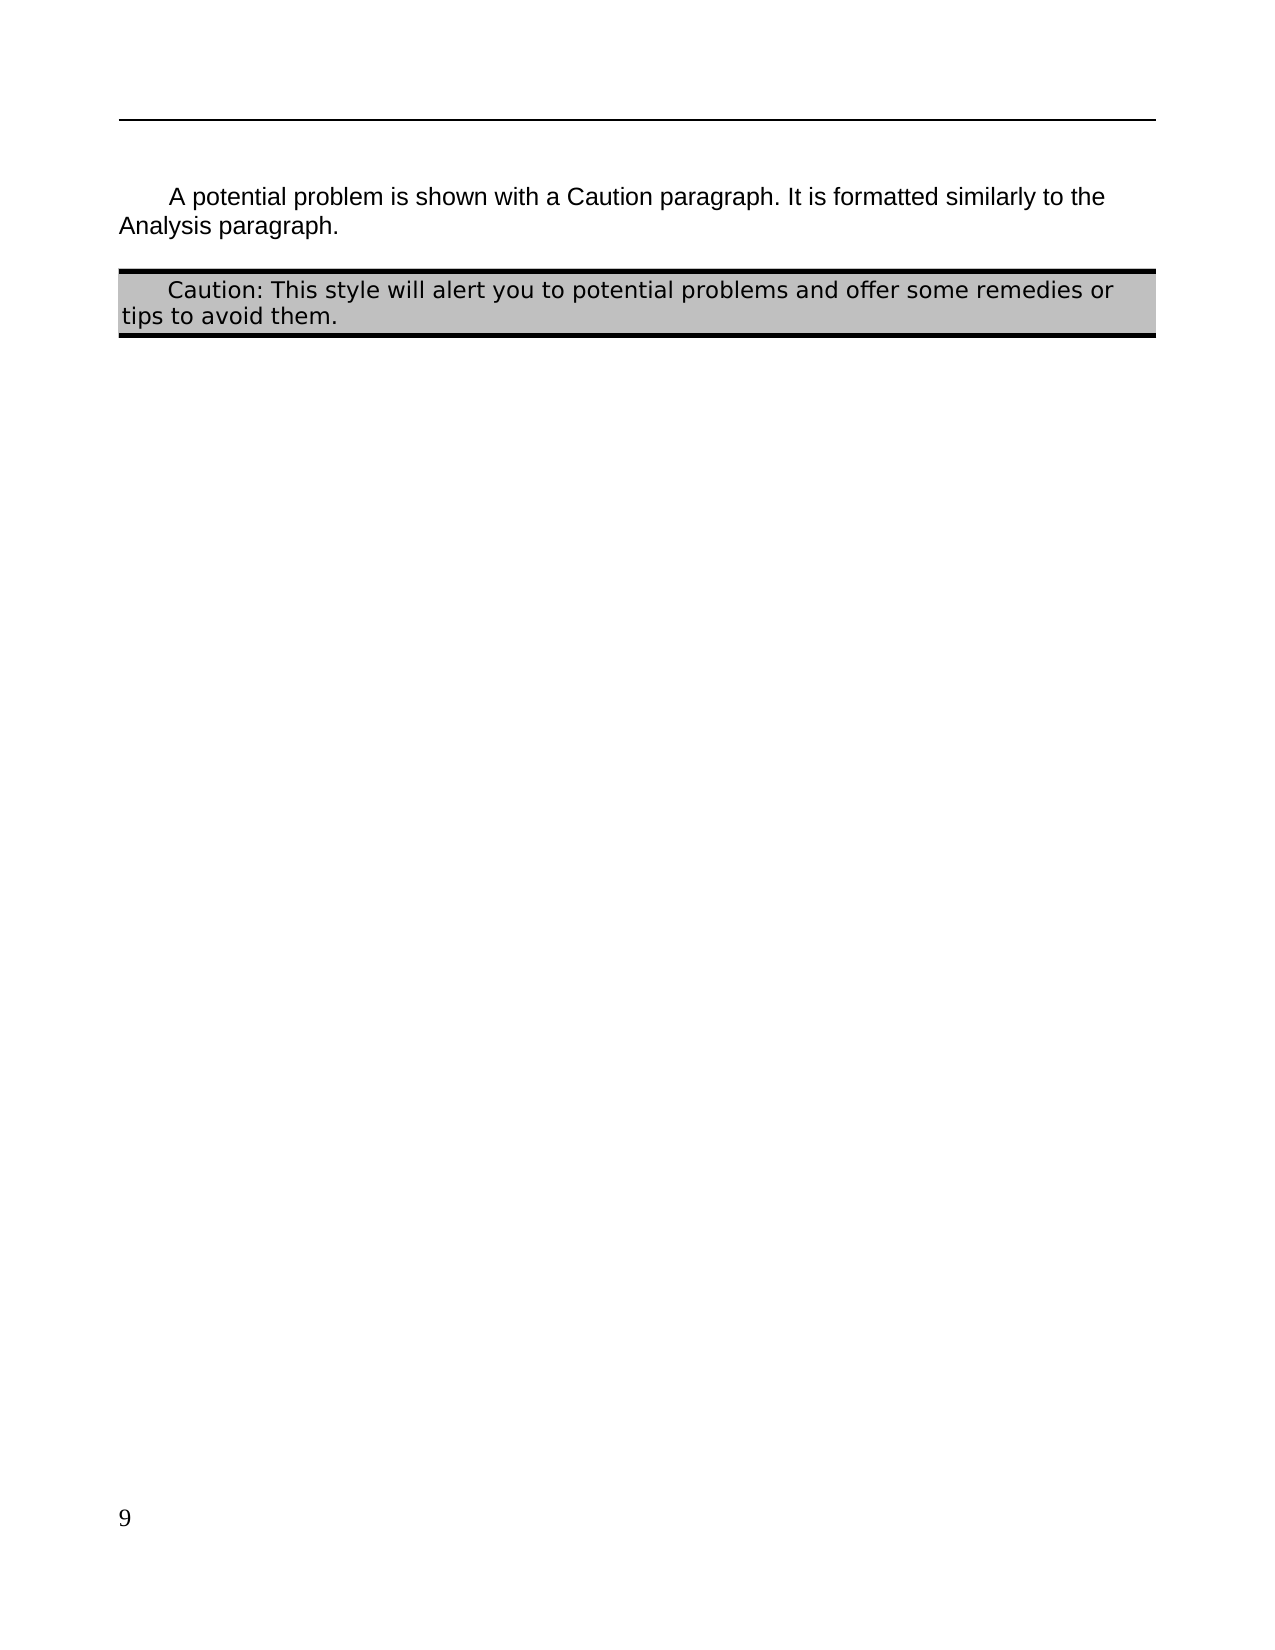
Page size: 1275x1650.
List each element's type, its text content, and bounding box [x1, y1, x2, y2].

text A potential problem is shown with a Caution paragraph. It is formatted similarly to the Analysis paragraph. [118, 182, 1156, 240]
text Caution: This style will alert you to potential problems and offer some remedies or tips to avoid them. [118, 270, 1156, 338]
